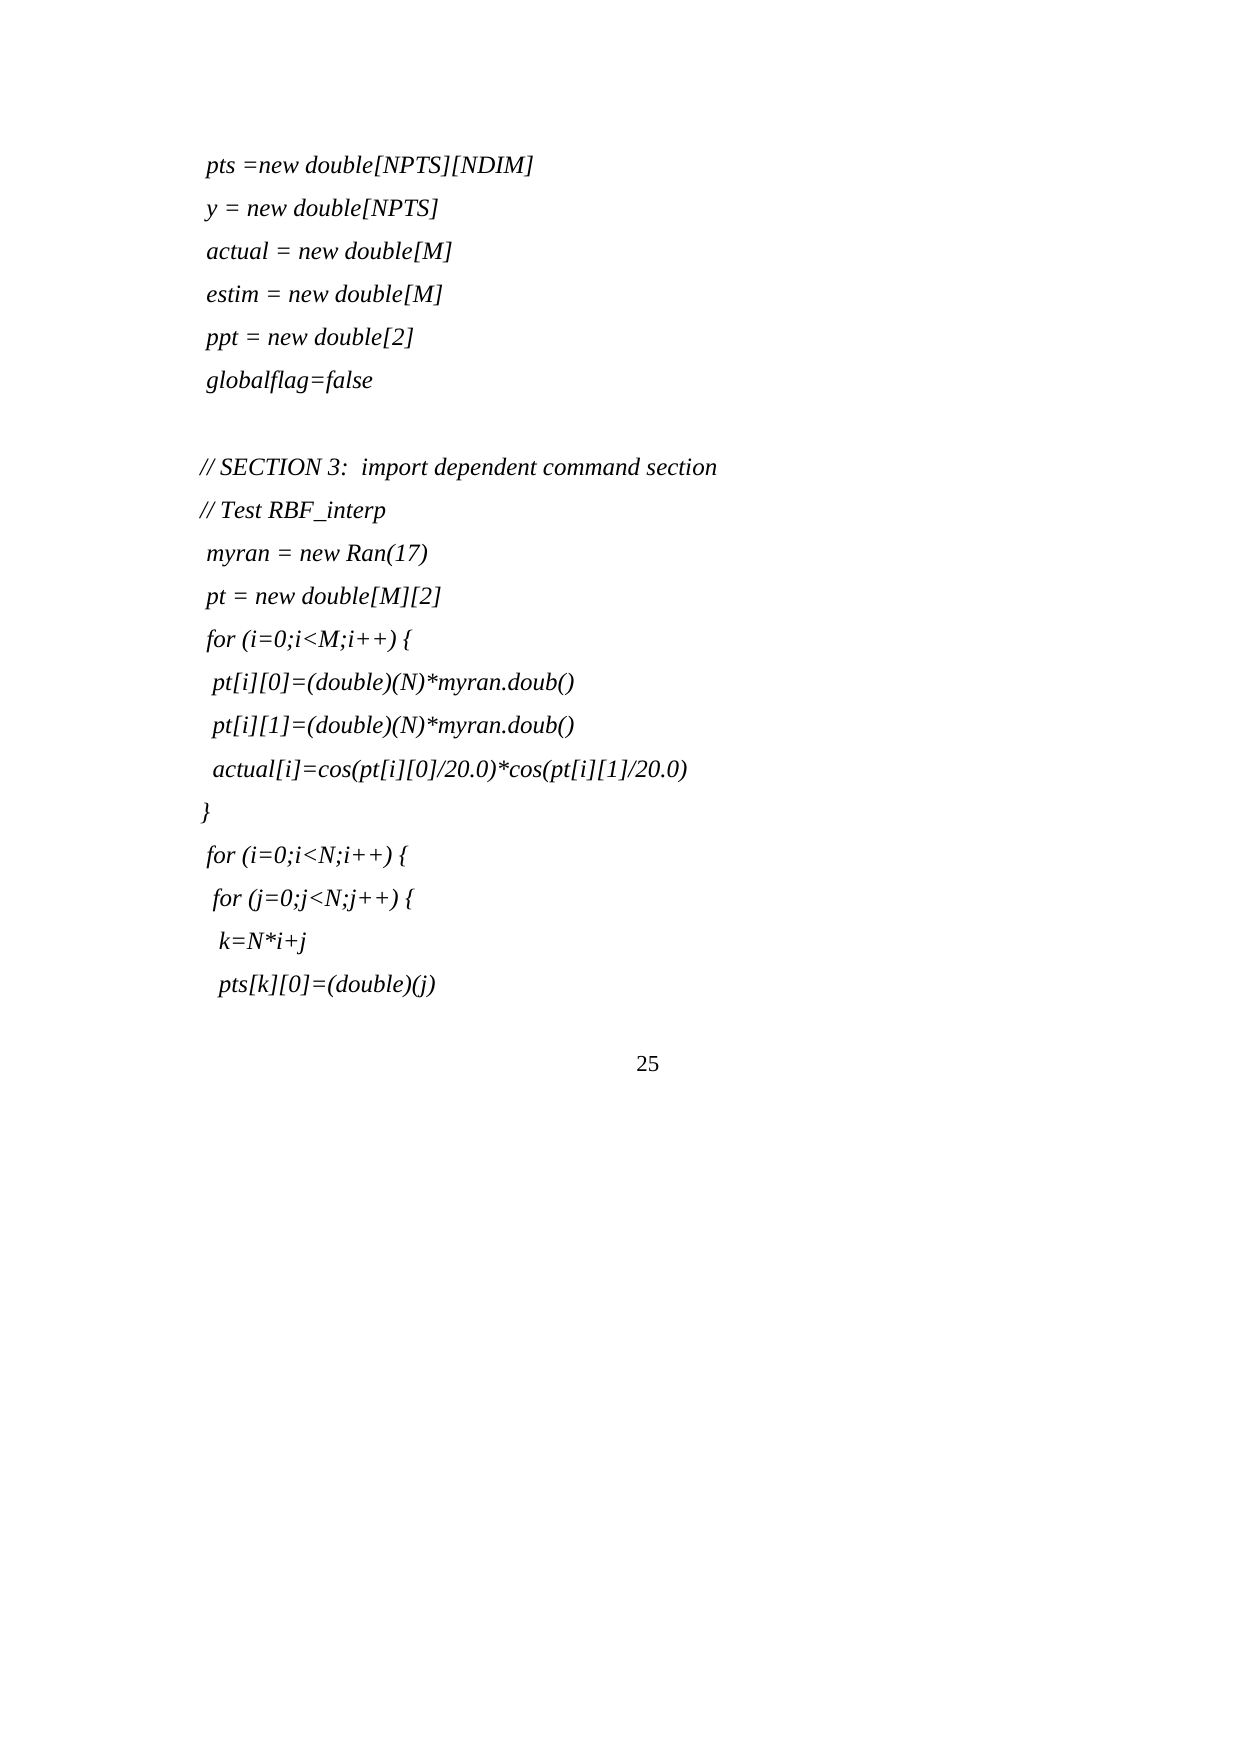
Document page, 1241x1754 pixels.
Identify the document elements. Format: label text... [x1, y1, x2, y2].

text y = new double[NPTS] [187, 193, 1108, 222]
text myran = new Ran(17) [187, 538, 1108, 567]
text // Test RBF_interp [187, 495, 1108, 524]
text for (i=0;i<M;i++) { [187, 624, 1108, 653]
text pt = new double[M][2] [187, 581, 1108, 610]
text pts[k][0]=(double)(j) [187, 969, 1108, 998]
text ppt = new double[2] [187, 322, 1108, 351]
text estim = new double[M] [187, 279, 1108, 308]
text for (j=0;j<N;j++) { [187, 883, 1108, 912]
text globalflag=false [187, 366, 1108, 394]
text k=N*i+j [187, 926, 1108, 955]
text } [187, 797, 1108, 826]
text pt[i][1]=(double)(N)*myran.doub() [187, 711, 1108, 739]
text pt[i][0]=(double)(N)*myran.doub() [187, 667, 1108, 696]
text for (i=0;i<N;i++) { [187, 840, 1108, 869]
text actual = new double[M] [187, 236, 1108, 265]
text // SECTION 3: import dependent command section [187, 452, 1108, 481]
text pts =new double[NPTS][NDIM] [187, 150, 1108, 179]
text actual[i]=cos(pt[i][0]/20.0)*cos(pt[i][1]/20.0) [187, 754, 1108, 782]
